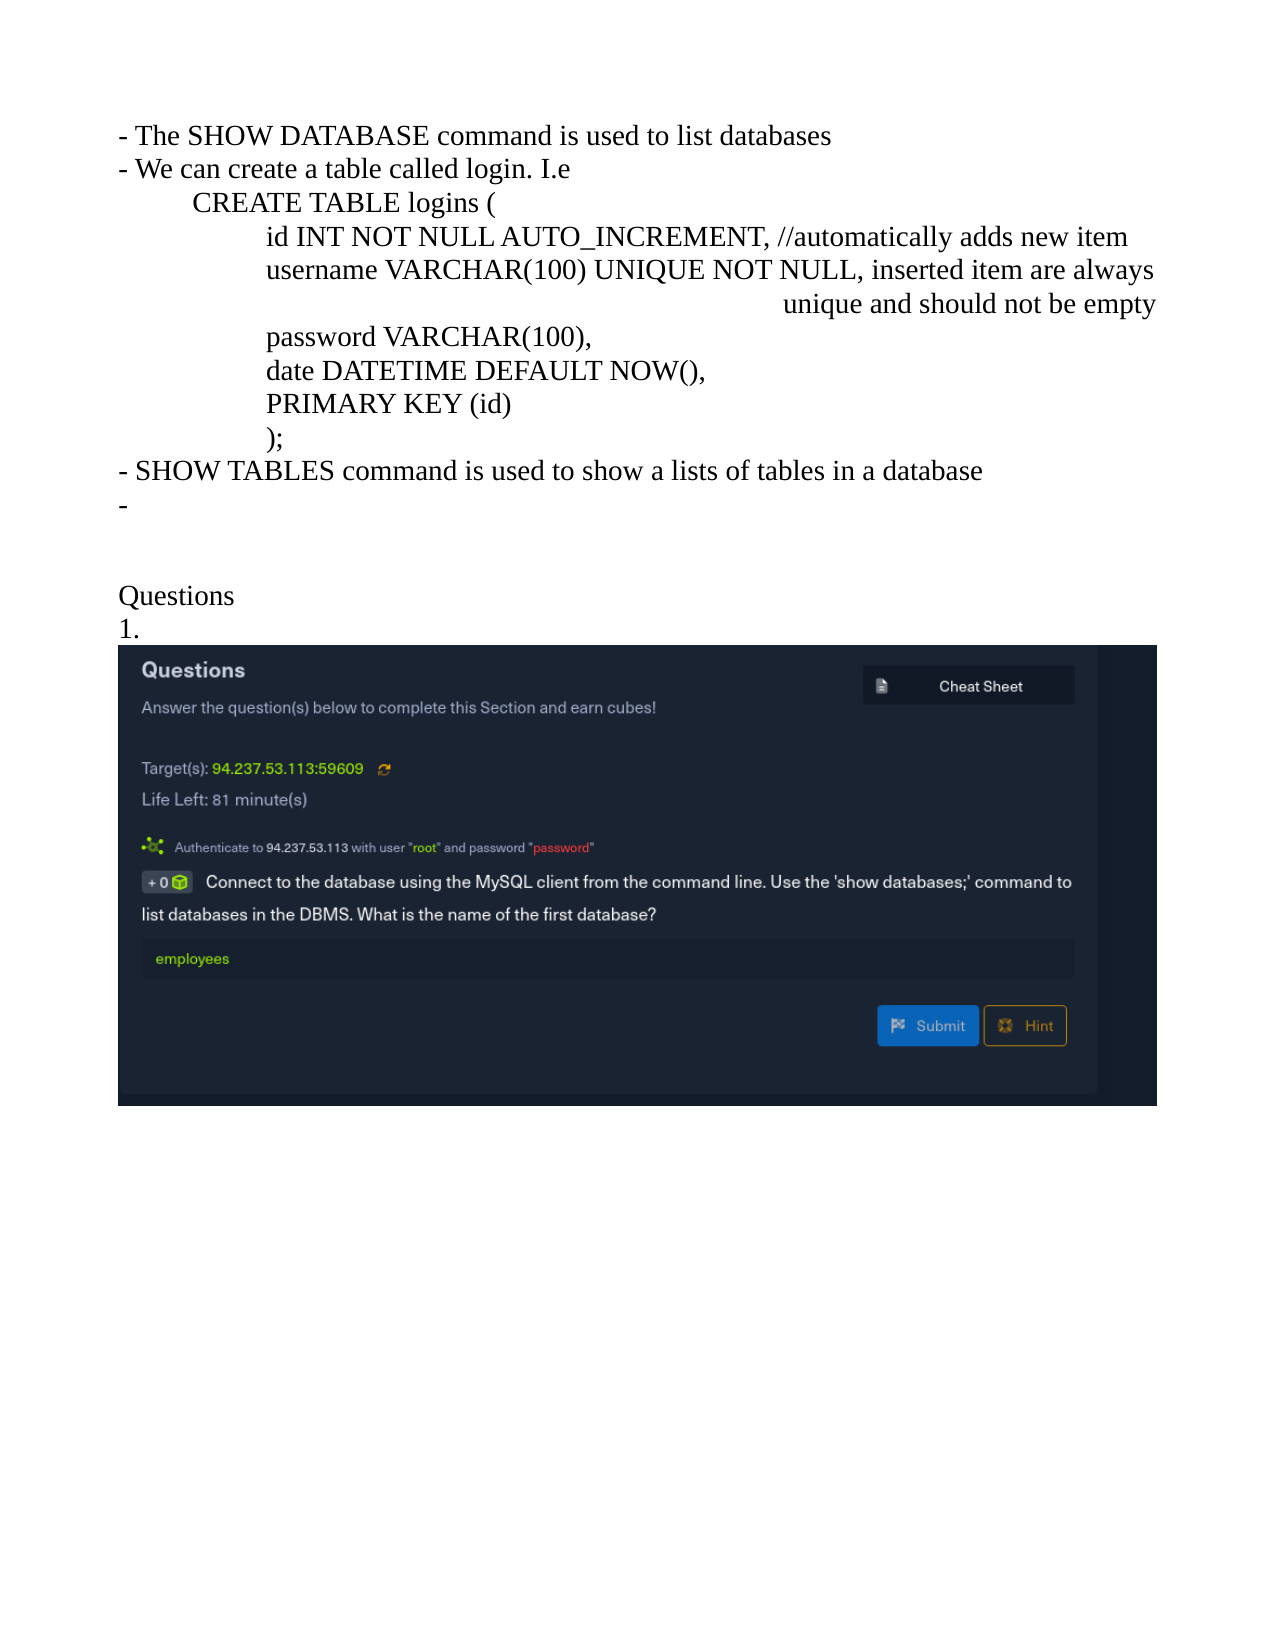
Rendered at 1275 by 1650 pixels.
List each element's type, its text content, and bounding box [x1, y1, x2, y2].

text - We can create a table called login. I.e [118, 152, 1157, 185]
text username VARCHAR(100) UNIQUE NOT NULL, inserted item are always unique and should not be empty [118, 252, 1157, 319]
text PRIMARY KEY (id) [118, 386, 1157, 420]
text id INT NOT NULL AUTO_INCREMENT, //automatically adds new item [118, 219, 1157, 252]
text Questions [118, 578, 1157, 612]
text - The SHOW DATABASE command is used to list databases [118, 118, 1157, 152]
text password VARCHAR(100), [118, 319, 1157, 353]
text CREATE TABLE logins ( [118, 185, 1157, 219]
text - SHOW TABLES command is used to show a lists of tables in a database [118, 453, 1157, 487]
text - [118, 487, 1157, 521]
text 1. [118, 612, 1157, 645]
text date DATETIME DEFAULT NOW(), [118, 353, 1157, 386]
picture [118, 645, 1157, 1106]
text ); [118, 420, 1157, 453]
